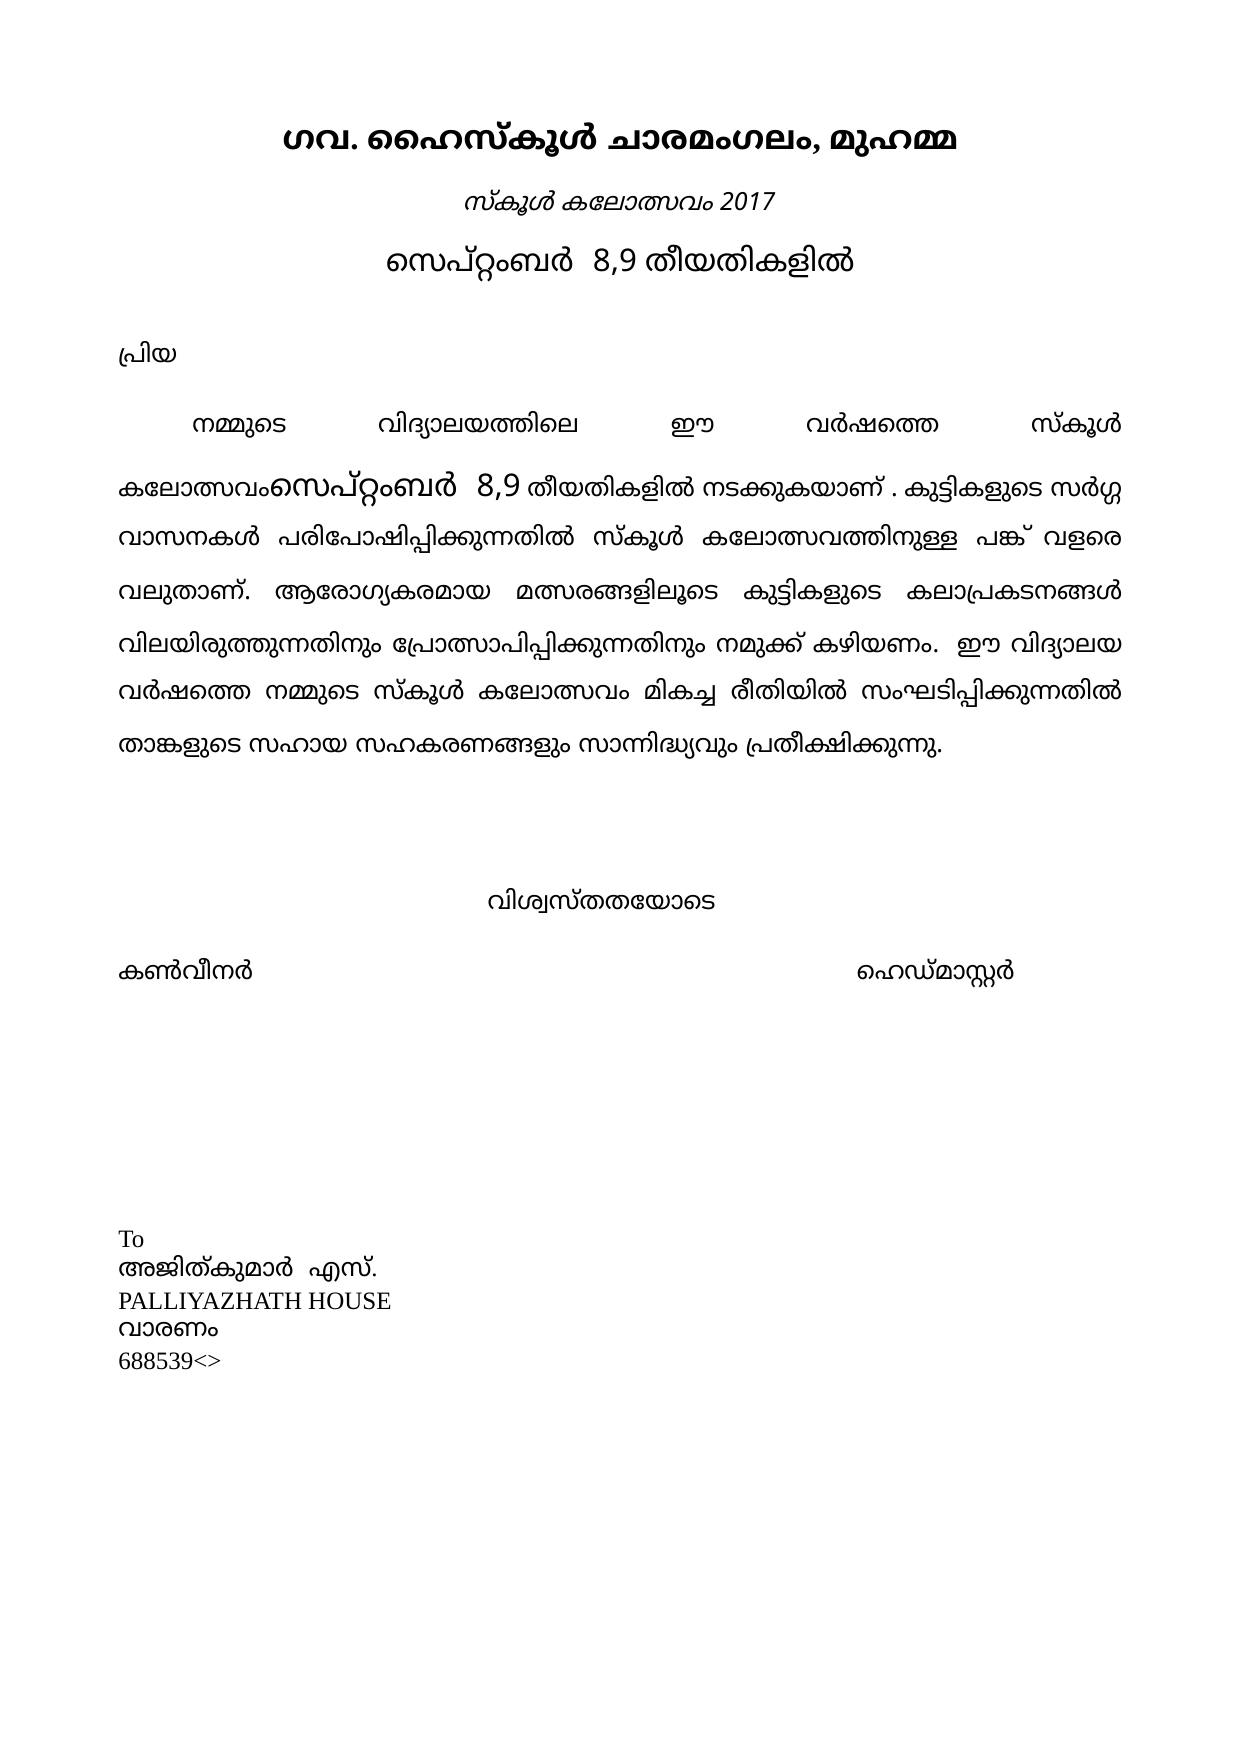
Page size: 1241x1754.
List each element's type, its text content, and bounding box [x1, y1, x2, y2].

text കണ്‍വീനര്‍ ഹെഡ്‌മാസ്റ്റര്‍ [118, 953, 1122, 989]
text 688539<> [118, 1346, 1122, 1375]
text അജിത്കുമാർ എസ്. [118, 1253, 1122, 1286]
text സ്കൂള്‍ കലോത്സവം 2017 [118, 184, 1122, 220]
text സെപ്റ്റംബര്‍ 8,9 തീയതികളില്‍ [118, 238, 1122, 284]
text പ്രിയ [118, 341, 1122, 372]
text To [118, 1224, 1122, 1253]
text വാരണം [118, 1315, 1122, 1346]
text ഗവ. ഹൈസ്കൂള്‍ ചാരമംഗലം, മുഹമ്മ [118, 118, 1122, 162]
text ‌‌ [118, 814, 1122, 848]
text വിശ്വസ്തതയോടെ [118, 882, 1122, 919]
text PALLIYAZHATH HOUSE [118, 1286, 1122, 1315]
text നമ്മുടെ വിദ്യാലയത്തിലെ ഈ വര്‍ഷത്തെ സ്കൂള്‍ കലോത്സവംസെപ്റ്റംബര്‍ 8,9 തീയതികളില്‍ നടക്കുകയാണ് . കുട്ടികളുടെ സര്‍ഗ്ഗ വാസനകള്‍ പരിപോഷിപ്പിക്കുന്നതില്‍ സ്കൂള്‍ കലോത്സവത്തിനുള്ള പങ്ക് വളരെ വലുതാണ്. ആരോഗ്യകരമായ മത്സരങ്ങളിലൂടെ കുട്ടികളുടെ കലാപ്രകടനങ്ങള്‍ വിലയിരുത്തുന്നതിനും പ്രോത്സാപിപ്പിക്കുന്നതിനും നമുക്ക് കഴിയണം. ഈ വിദ്യാലയ വര്‍ഷത്തെ നമ്മുടെ സ്കൂള്‍ കലോത്സവം മികച്ച രീതിയില്‍ സംഘടിപ്പിക്കുന്നതില്‍ താങ്കളുടെ സഹായ സഹകരണങ്ങളും സാന്നിദ്ധ്യവും പ്രതീക്ഷിക്കുന്നു. [118, 406, 1122, 762]
